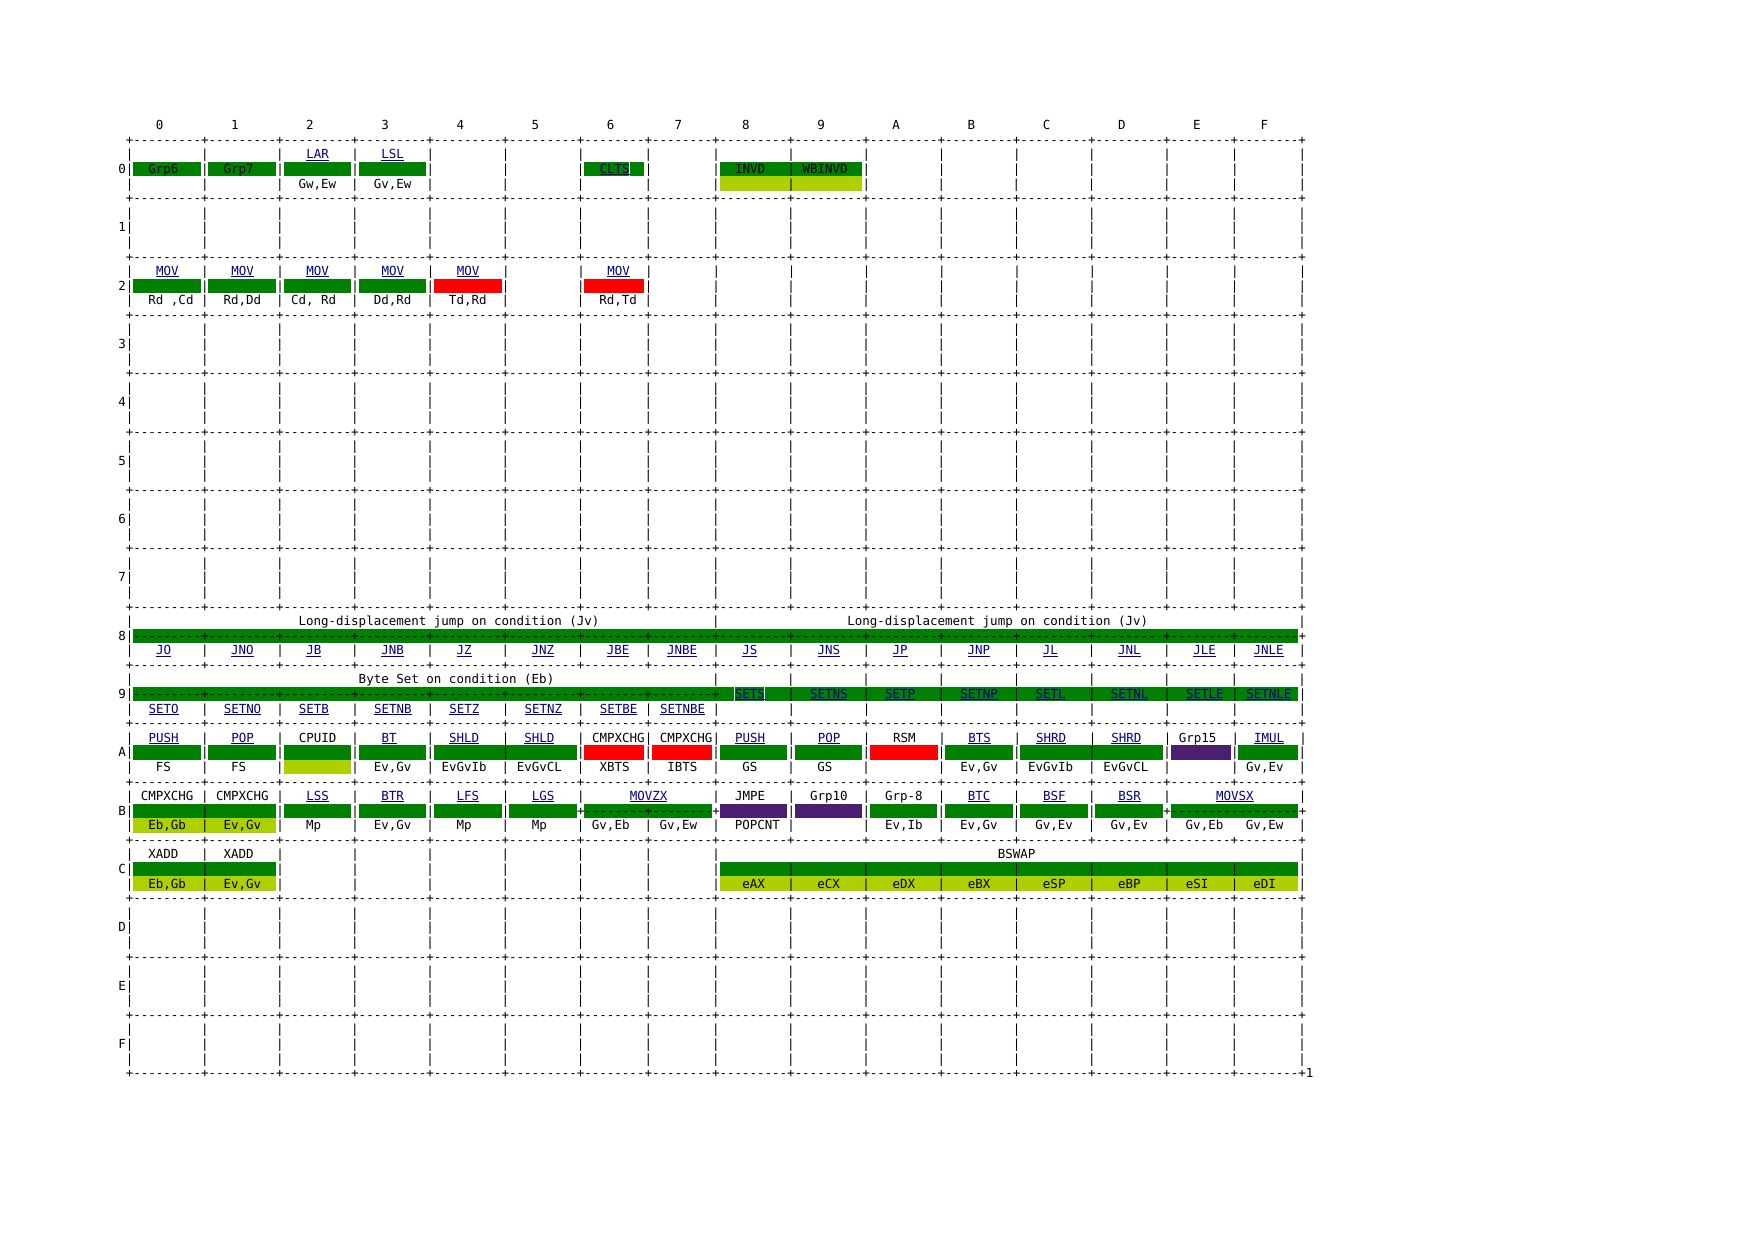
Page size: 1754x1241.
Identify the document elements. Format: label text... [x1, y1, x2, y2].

text 0| Grp6 | Grp7 | | | | | CLTS | | INVD | WBINVD | | | | | | | [118, 162, 1636, 176]
text +---------+---------+---------+---------+---------+---------+--------+--------+---------+---------+---------+---------+---------+---------+--------+--------+ [118, 949, 1636, 964]
text +---------+---------+---------+---------+---------+---------+--------+--------+---------+---------+---------+---------+---------+---------+--------+--------+ [118, 483, 1636, 497]
text +---------+---------+---------+---------+---------+---------+--------+--------+---------+---------+---------+---------+---------+---------+--------+--------+1 [118, 1066, 1636, 1081]
text | SETO | SETNO | SETB | SETNB | SETZ | SETNZ | SETBE | SETNBE | | | | | | | | | [118, 701, 1636, 716]
text 3| | | | | | | | | | | | | | | | | [118, 337, 1636, 351]
text A| | | | | | | | | | | | | | | | | [118, 745, 1636, 760]
text +---------+---------+---------+---------+---------+---------+--------+--------+---------+---------+---------+---------+---------+---------+--------+--------+ [118, 541, 1636, 556]
text C| | | | | | | | | | | | | | | | | [118, 862, 1636, 876]
text +---------+---------+---------+---------+---------+---------+--------+--------+---------+---------+---------+---------+---------+---------+--------+--------+ [118, 599, 1636, 614]
text | | | | | | | | | | | | | | | | | [118, 556, 1636, 570]
text 1| | | | | | | | | | | | | | | | | [118, 220, 1636, 235]
text | | | | | | | | | | | | | | | | | [118, 410, 1636, 424]
text | | | | | | | | | | | | | | | | | [118, 381, 1636, 395]
text | | | | | | | | | | | | | | | | | [118, 439, 1636, 453]
text | Rd ,Cd | Rd,Dd | Cd, Rd | Dd,Rd | Td,Rd | | Rd,Td | | | | | | | | | | [118, 293, 1636, 308]
text | | | | | | | | | | | | | | | | | [118, 935, 1636, 949]
text +---------+---------+---------+---------+---------+---------+--------+--------+---------+---------+---------+---------+---------+---------+--------+--------+ [118, 1008, 1636, 1022]
text +---------+---------+---------+---------+---------+---------+--------+--------+---------+---------+---------+---------+---------+---------+--------+--------+ [118, 658, 1636, 672]
text | | | | | | | | | | | | | | | | | [118, 497, 1636, 512]
text 2| | | | | | | | | | | | | | | | | [118, 278, 1636, 293]
text | XADD | XADD | | | | | | | BSWAP | [118, 847, 1636, 862]
text +---------+---------+---------+---------+---------+---------+--------+--------+---------+---------+---------+---------+---------+---------+--------+--------+ [118, 891, 1636, 906]
text 8|---------+---------+---------+---------+---------+---------+--------+--------+---------+---------+---------+---------+---------+---------+--------+--------+ [118, 628, 1636, 643]
text | CMPXCHG | CMPXCHG | LSS | BTR | LFS | LGS | MOVZX | JMPE | Grp10 | Grp-8 | BTC | BSF | BSR | MOVSX | [118, 789, 1636, 803]
text | | | | | | | | | | | | | | | | | [118, 468, 1636, 483]
text +---------+---------+---------+---------+---------+---------+--------+--------+---------+---------+---------+---------+---------+---------+--------+--------+ [118, 366, 1636, 381]
text D| | | | | | | | | | | | | | | | | [118, 920, 1636, 935]
text +---------+---------+---------+---------+---------+---------+--------+--------+---------+---------+---------+---------+---------+---------+--------+--------+ [118, 249, 1636, 264]
text | | | | | | | | | | | | | | | | | [118, 206, 1636, 220]
text | Eb,Gb | Ev,Gv | Mp | Ev,Gv | Mp | Mp | Gv,Eb | Gv,Ew | POPCNT | | Ev,Ib | Ev,Gv | Gv,Ev | Gv,Ev | Gv,Eb Gv,Ew | [118, 818, 1636, 833]
text | Long-displacement jump on condition (Jv) | Long-displacement jump on condition (Jv) | [118, 614, 1636, 628]
text | | | LAR | LSL | | | | | | | | | | | | | [118, 147, 1636, 162]
text | | | | | | | | | | | | | | | | | [118, 1022, 1636, 1037]
text | | | Gw,Ew | Gv,Ew | | | | | | | | | | | | | [118, 176, 1636, 191]
text 7| | | | | | | | | | | | | | | | | [118, 570, 1636, 585]
text | | | | | | | | | | | | | | | | | [118, 585, 1636, 599]
text | FS | FS | | Ev,Gv | EvGvIb | EvGvCL | XBTS | IBTS | GS | GS | | Ev,Gv | EvGvIb | EvGvCL | | Gv,Ev | [118, 760, 1636, 774]
text | | | | | | | | | | | | | | | | | [118, 235, 1636, 249]
text 4| | | | | | | | | | | | | | | | | [118, 395, 1636, 410]
text +---------+---------+---------+---------+---------+---------+--------+--------+---------+---------+---------+---------+---------+---------+--------+--------+ [118, 133, 1636, 147]
text 6| | | | | | | | | | | | | | | | | [118, 512, 1636, 526]
text | | | | | | | | | | | | | | | | | [118, 1051, 1636, 1066]
text +---------+---------+---------+---------+---------+---------+--------+--------+---------+---------+---------+---------+---------+---------+--------+--------+ [118, 716, 1636, 731]
text 9|---------+---------+---------+---------+---------+---------+--------+--------+ SETS | SETNS | SETP | SETNP | SETL | SETNL | SETLE | SETNLE | [118, 687, 1636, 701]
text | JO | JNO | JB | JNB | JZ | JNZ | JBE | JNBE | JS | JNS | JP | JNP | JL | JNL | JLE | JNLE | [118, 643, 1636, 658]
text | Eb,Gb | Ev,Gv | | | | | | | eAX | eCX | eDX | eBX | eSP | eBP | eSI | eDI | [118, 876, 1636, 891]
text 5| | | | | | | | | | | | | | | | | [118, 453, 1636, 468]
text | PUSH | POP | CPUID | BT | SHLD | SHLD | CMPXCHG| CMPXCHG| PUSH | POP | RSM | BTS | SHRD | SHRD | Grp15 | IMUL | [118, 731, 1636, 745]
text | MOV | MOV | MOV | MOV | MOV | | MOV | | | | | | | | | | [118, 264, 1636, 278]
text | | | | | | | | | | | | | | | | | [118, 964, 1636, 978]
text +---------+---------+---------+---------+---------+---------+--------+--------+---------+---------+---------+---------+---------+---------+--------+--------+ [118, 833, 1636, 847]
text E| | | | | | | | | | | | | | | | | [118, 978, 1636, 993]
text F| | | | | | | | | | | | | | | | | [118, 1037, 1636, 1051]
text +---------+---------+---------+---------+---------+---------+--------+--------+---------+---------+---------+---------+---------+---------+--------+--------+ [118, 308, 1636, 322]
text +---------+---------+---------+---------+---------+---------+--------+--------+---------+---------+---------+---------+---------+---------+--------+--------+ [118, 424, 1636, 439]
text | Byte Set on condition (Eb) | | | | | | | | | [118, 672, 1636, 687]
text 0 1 2 3 4 5 6 7 8 9 A B C D E F [118, 118, 1636, 133]
text | | | | | | | | | | | | | | | | | [118, 526, 1636, 541]
text | | | | | | | | | | | | | | | | | [118, 322, 1636, 337]
text | | | | | | | | | | | | | | | | | [118, 993, 1636, 1008]
text +---------+---------+---------+---------+---------+---------+--------+--------+---------+---------+---------+---------+---------+---------+--------+--------+ [118, 774, 1636, 789]
text B| | | | | | +--------+--------+ | | | | | +-----------------+ [118, 803, 1636, 818]
text +---------+---------+---------+---------+---------+---------+--------+--------+---------+---------+---------+---------+---------+---------+--------+--------+ [118, 191, 1636, 206]
text | | | | | | | | | | | | | | | | | [118, 351, 1636, 366]
text | | | | | | | | | | | | | | | | | [118, 906, 1636, 920]
